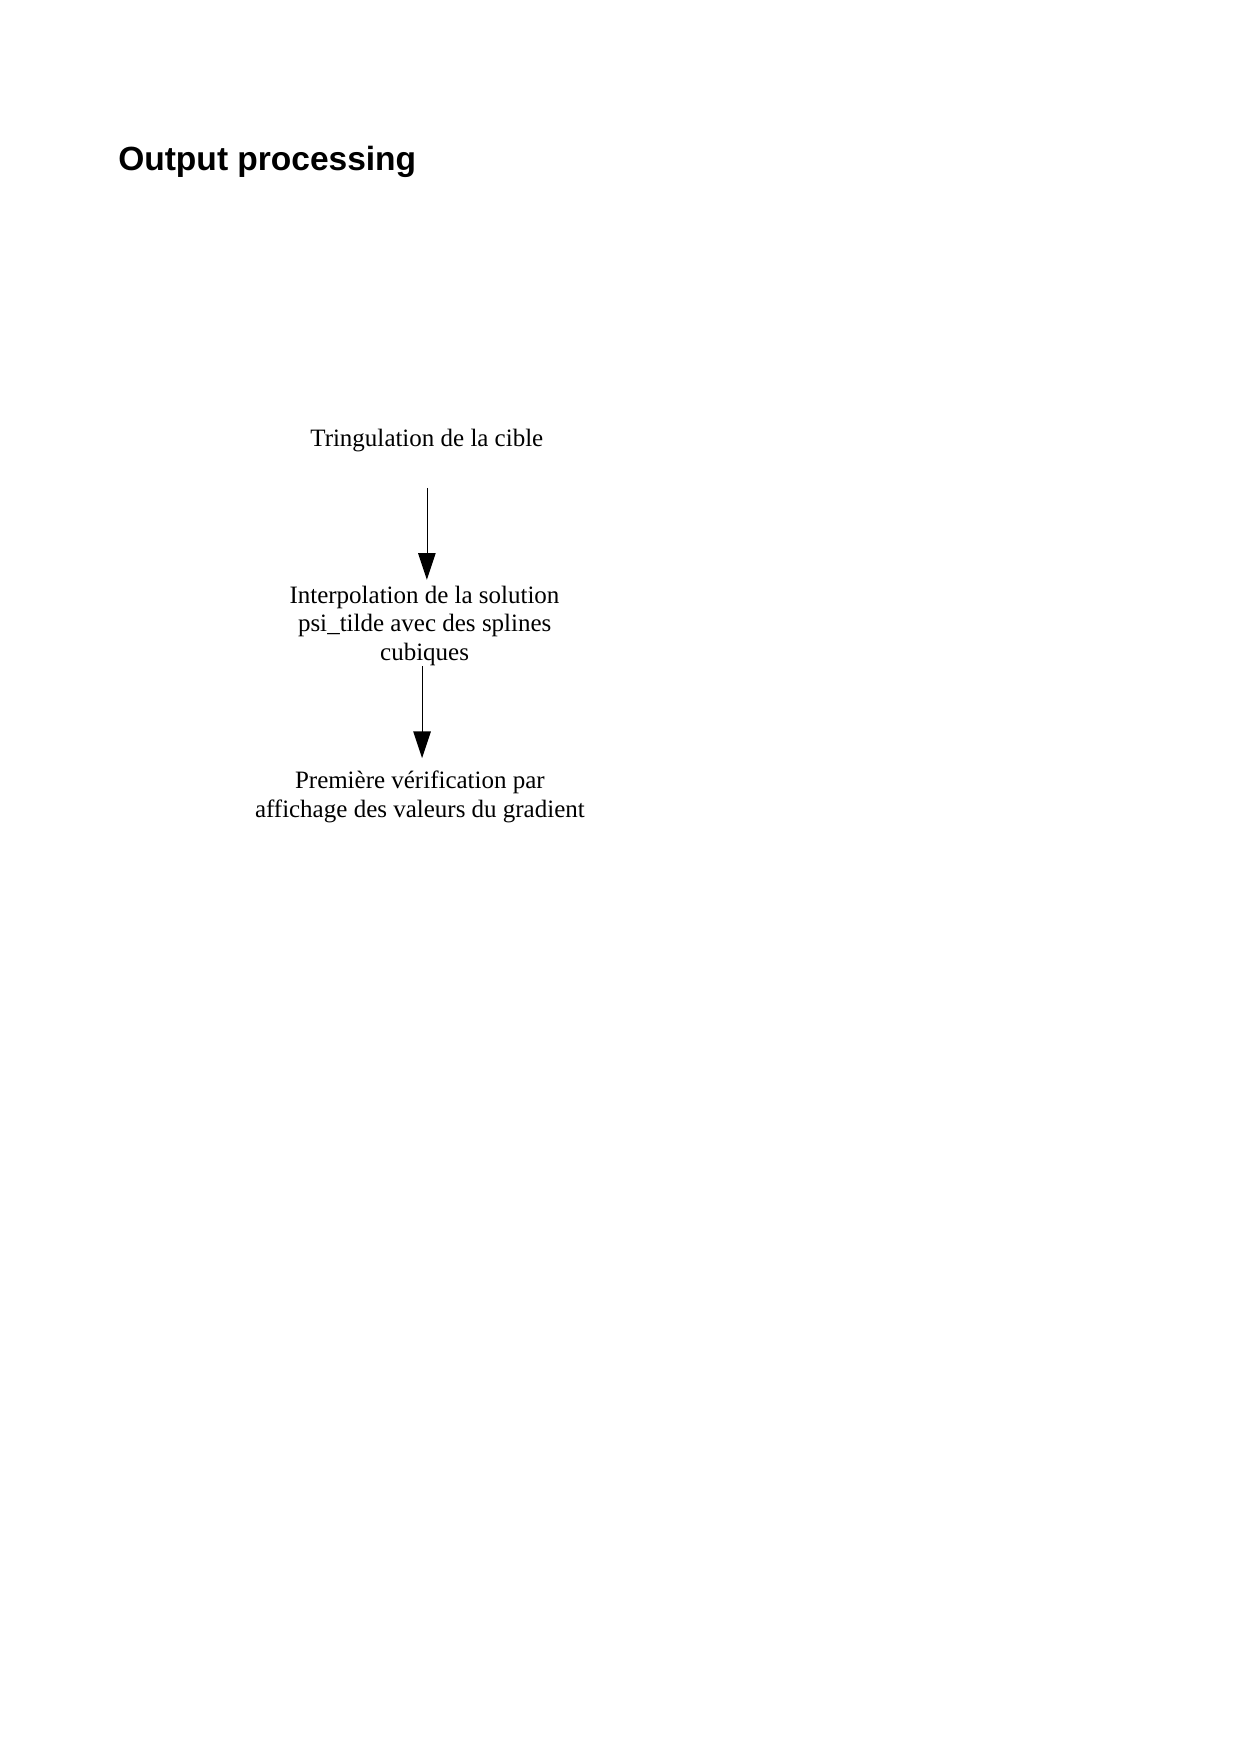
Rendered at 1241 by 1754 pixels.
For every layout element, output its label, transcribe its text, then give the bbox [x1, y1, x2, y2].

subtitle Output processing [118, 139, 1122, 178]
